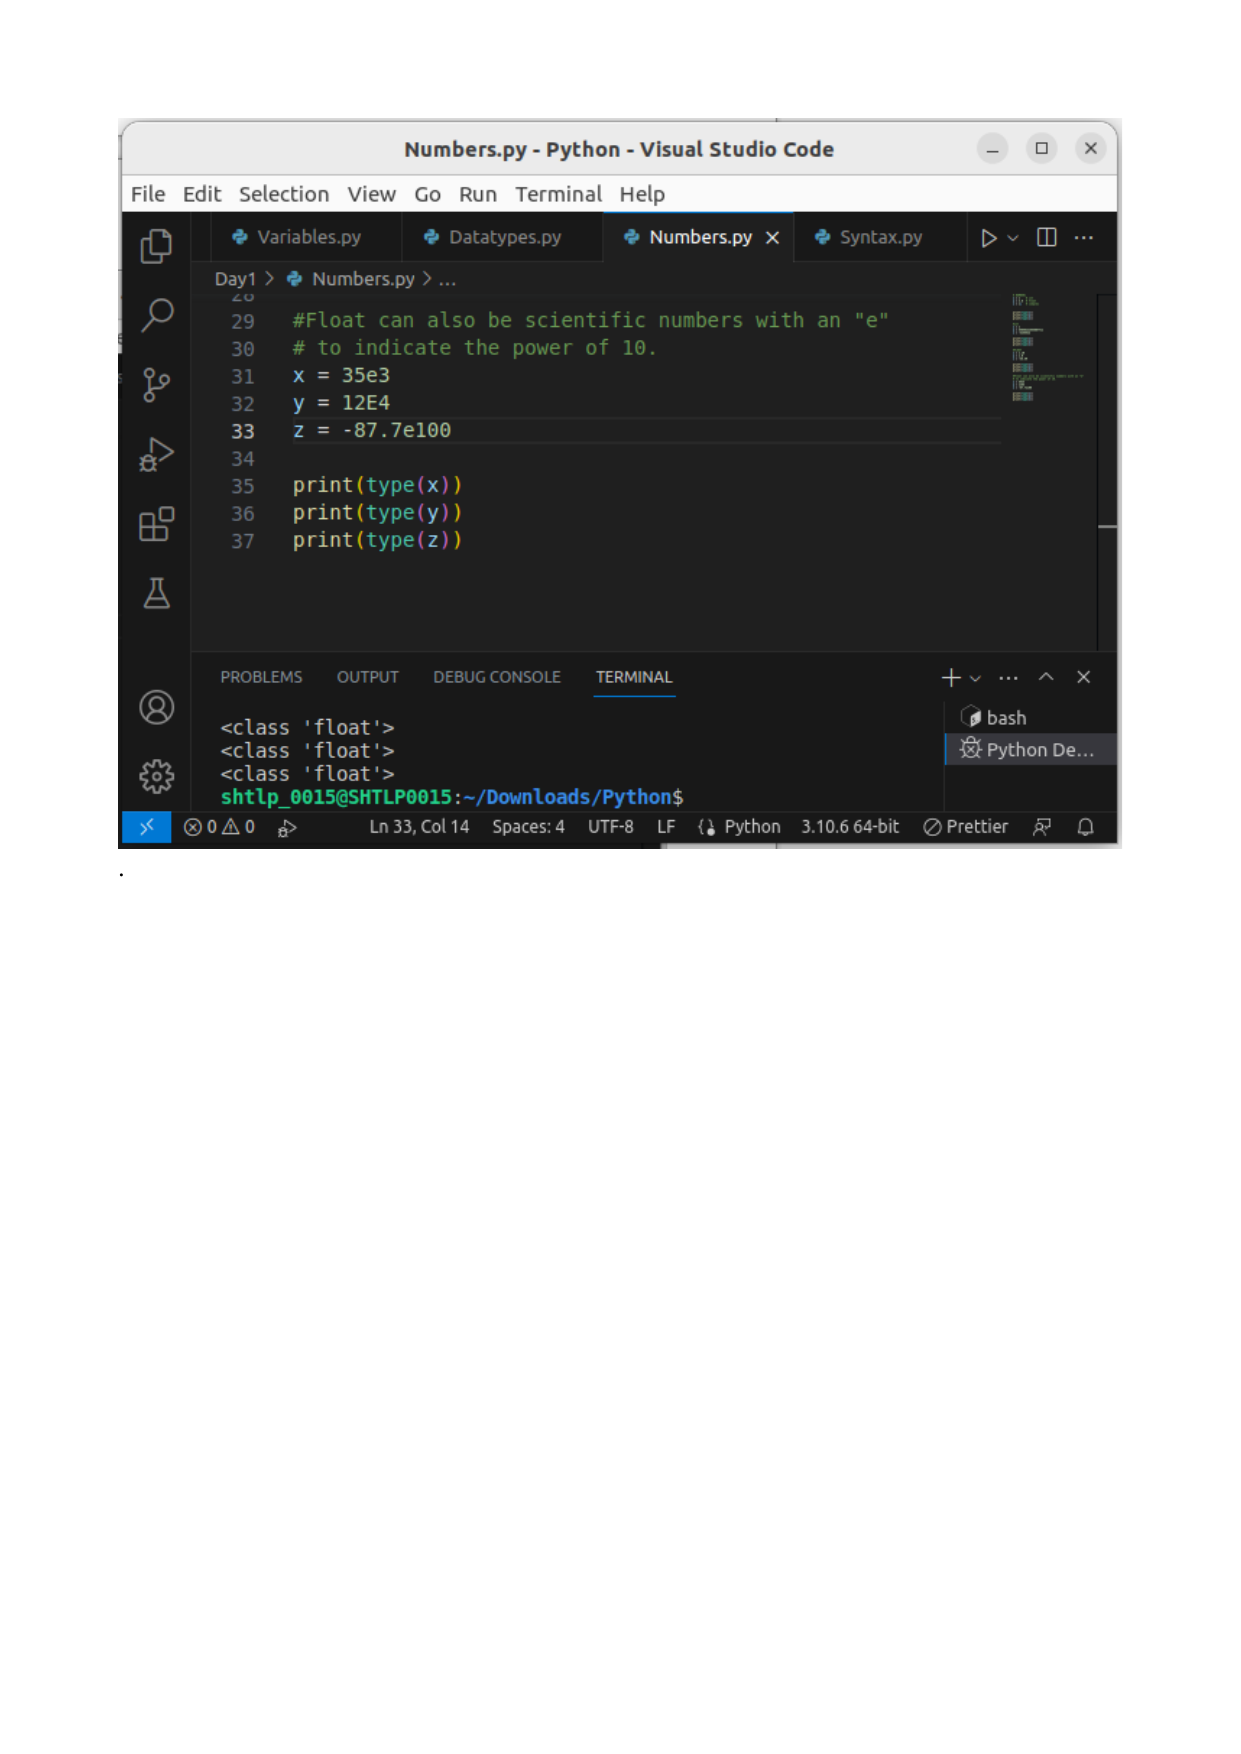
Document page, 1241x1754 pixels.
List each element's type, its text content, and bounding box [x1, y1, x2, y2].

picture [118, 118, 1123, 849]
text . [118, 849, 1122, 882]
